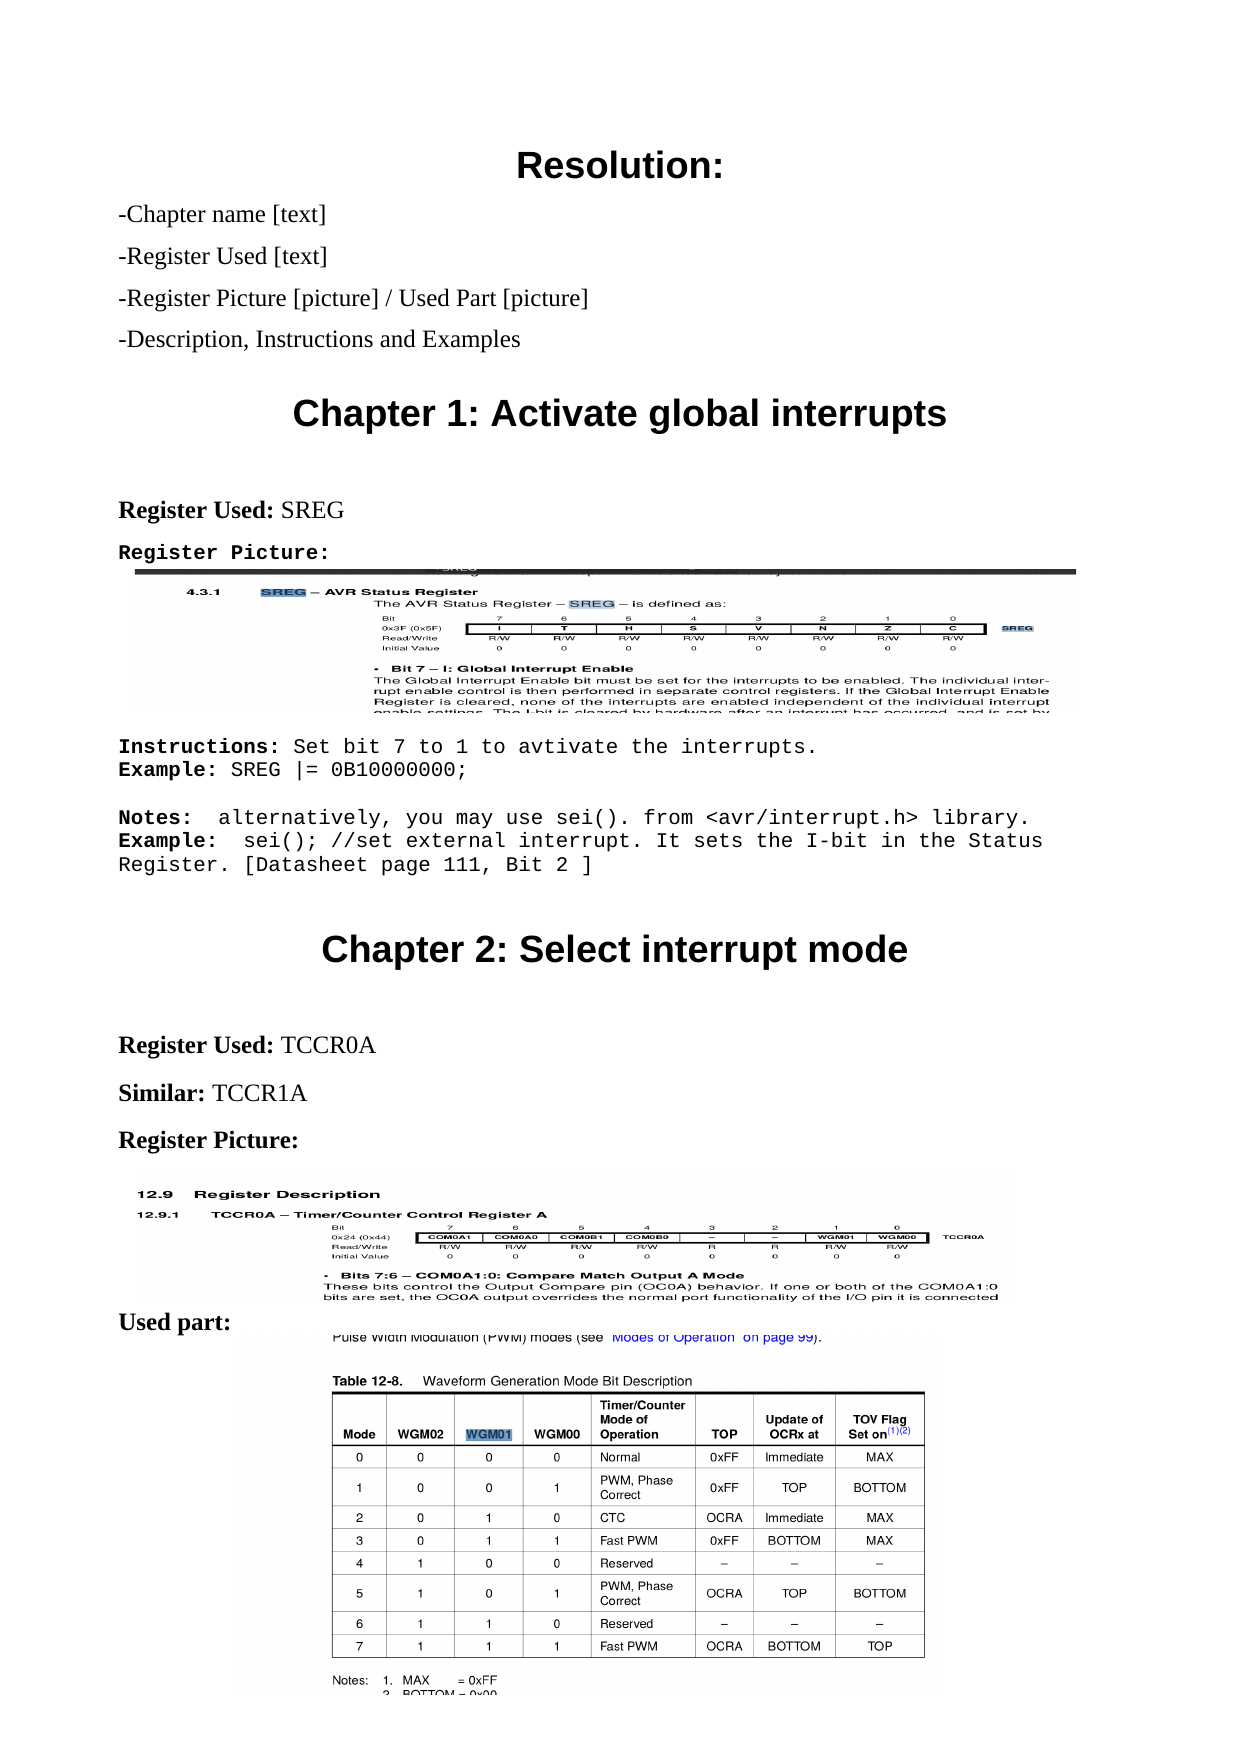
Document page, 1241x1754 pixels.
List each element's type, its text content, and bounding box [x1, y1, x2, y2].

subtitle Chapter 2: Select interrupt mode [118, 926, 1122, 970]
text -Register Picture [picture] / Used Part [picture] [118, 283, 1122, 311]
picture [234, 1335, 943, 1695]
text Example: sei(); //set external interrupt. It sets the I-bit in the Status Register. [Datasheet page 111, Bit 2 ] [118, 830, 1122, 878]
text Register Picture: [118, 542, 1122, 566]
text -Chapter name [text] [118, 199, 1122, 228]
text Register Picture: [118, 1125, 1122, 1154]
subtitle Chapter 1: Activate global interrupts [118, 391, 1122, 434]
text Register Used: TCCR0A [118, 1030, 1122, 1059]
text -Description, Instructions and Examples [118, 324, 1122, 353]
text Notes: alternatively, you may use sei(). from <avr/interrupt.h> library. [118, 807, 1122, 830]
picture [134, 569, 1077, 713]
text -Register Used [text] [118, 241, 1122, 270]
text Register Used: SREG [118, 495, 1122, 523]
text Used part: [118, 1173, 1122, 1336]
picture [137, 1168, 1012, 1303]
text Instructions: Set bit 7 to 1 to avtivate the interrupts. [118, 736, 1122, 759]
subtitle Resolution: [118, 143, 1122, 187]
text Similar: TCCR1A [118, 1078, 1122, 1106]
text Example: SREG |= 0B10000000; [118, 759, 1122, 783]
